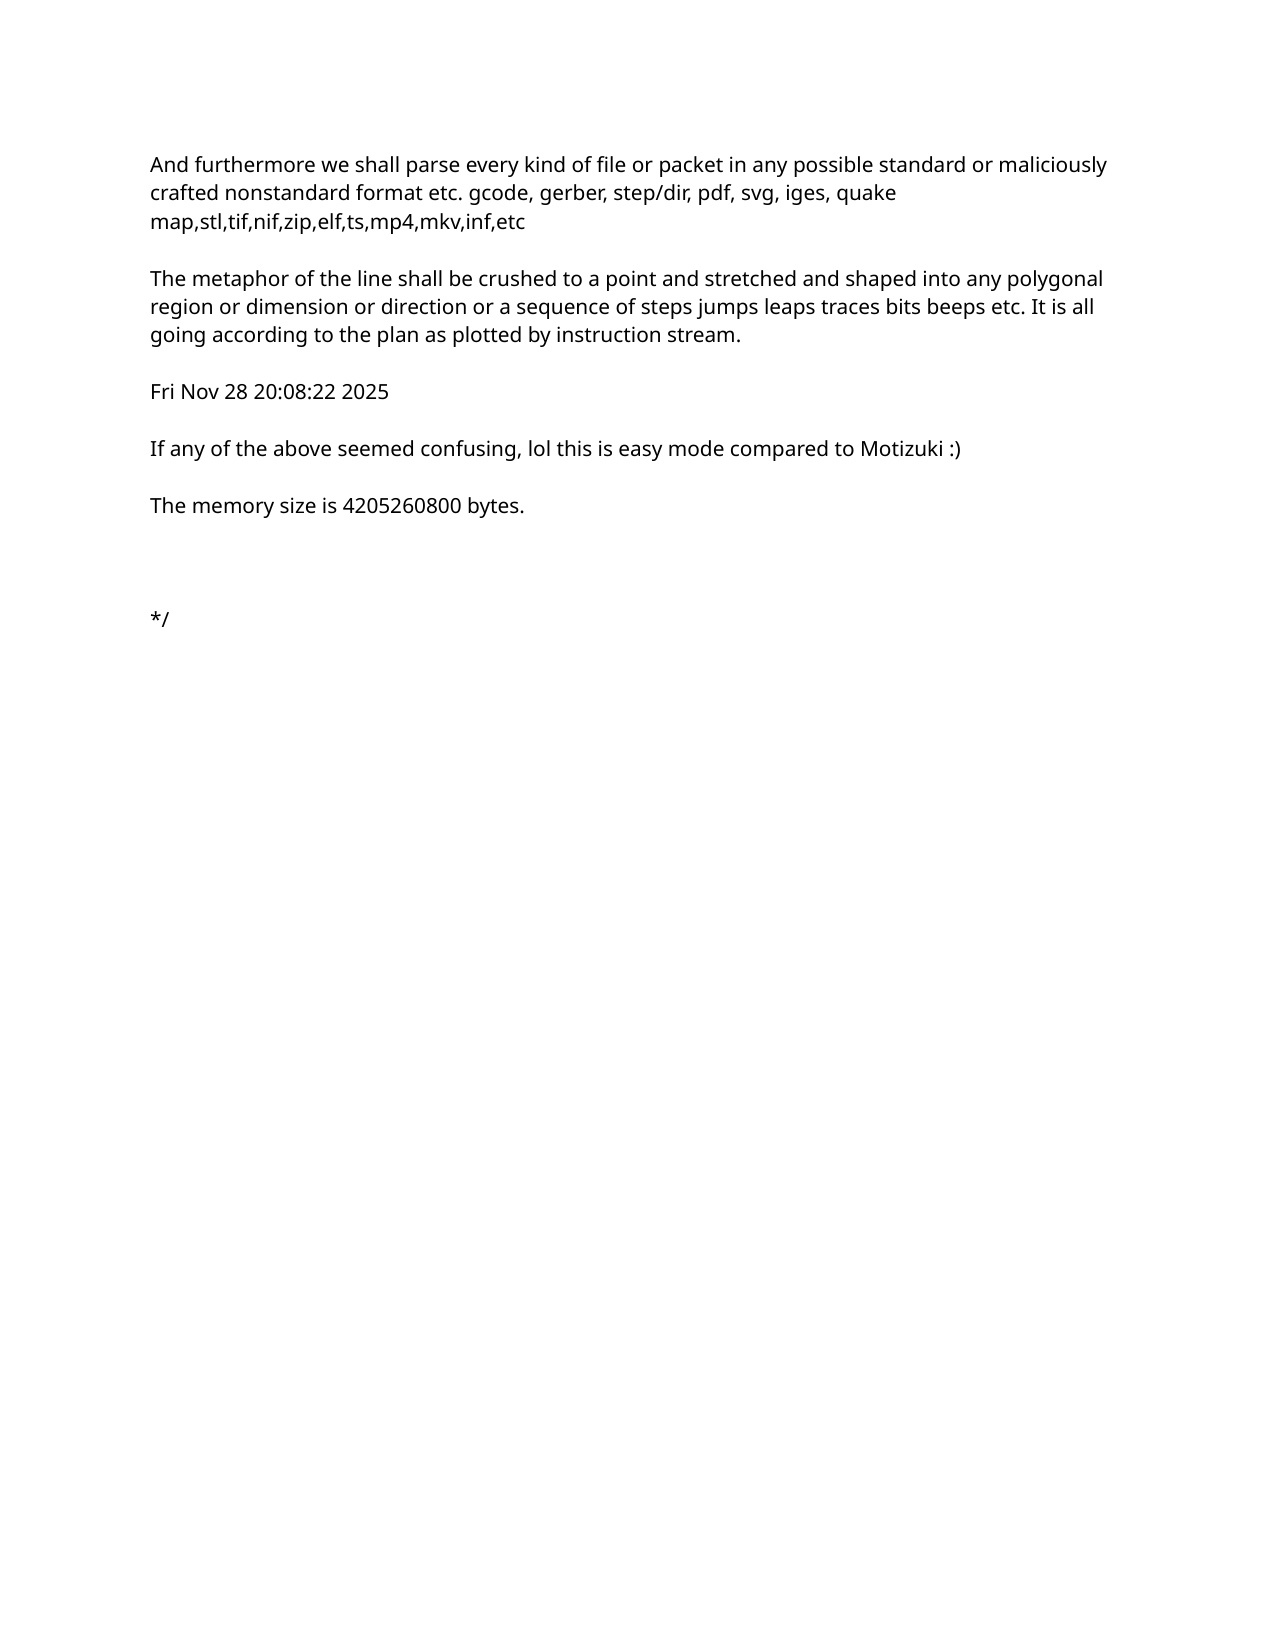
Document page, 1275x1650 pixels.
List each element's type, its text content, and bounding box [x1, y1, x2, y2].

text The metaphor of the line shall be crushed to a point and stretched and shaped into any polygonal region or dimension or direction or a sequence of steps jumps leaps traces bits beeps etc. It is all going according to the plan as plotted by instruction stream. [150, 264, 1125, 349]
text Fri Nov 28 20:08:22 2025 [150, 377, 1125, 406]
text The memory size is 4205260800 bytes. [150, 491, 1125, 520]
text If any of the above seemed confusing, lol this is easy mode compared to Motizuki :) [150, 434, 1125, 463]
text */ [150, 605, 1125, 633]
text And furthermore we shall parse every kind of file or packet in any possible standard or maliciously crafted nonstandard format etc. gcode, gerber, step/dir, pdf, svg, iges, quake map,stl,tif,nif,zip,elf,ts,mp4,mkv,inf,etc [150, 150, 1125, 235]
